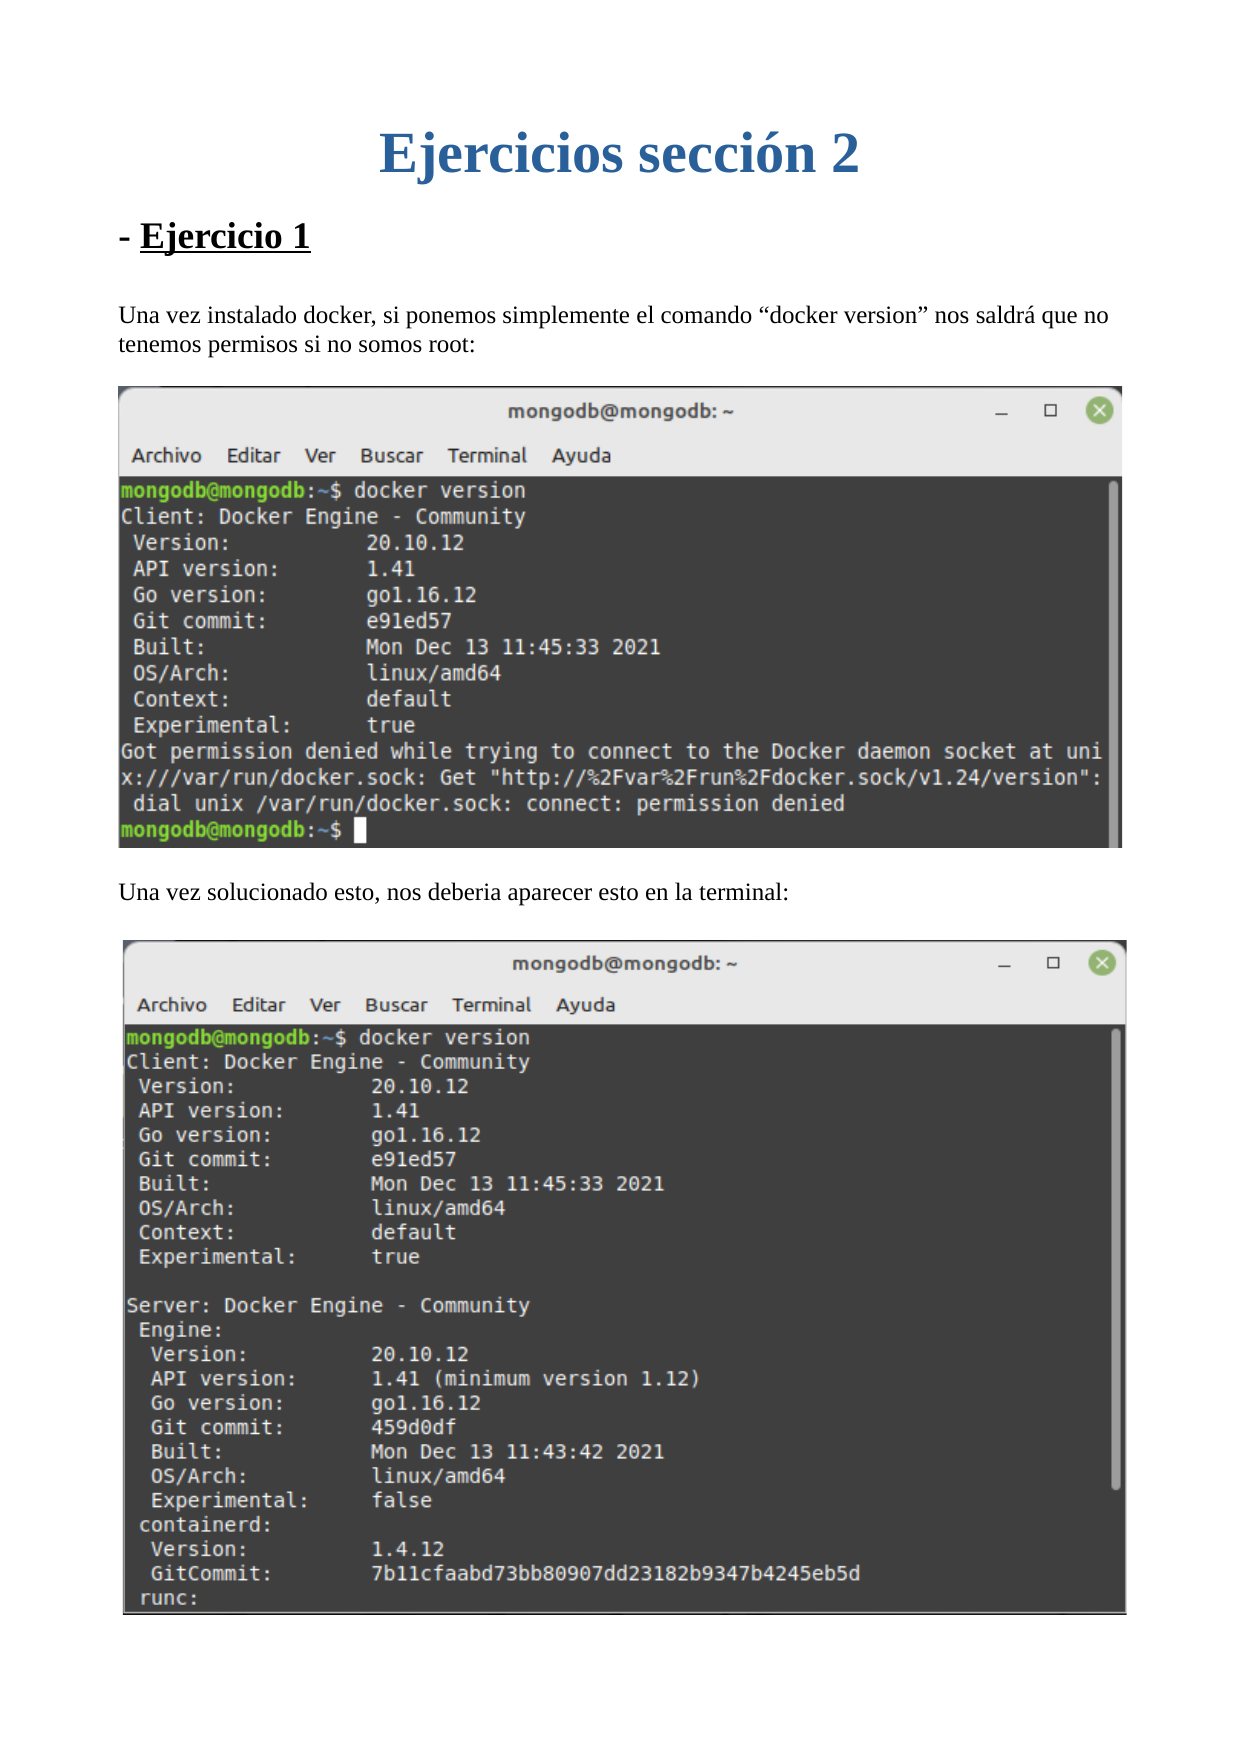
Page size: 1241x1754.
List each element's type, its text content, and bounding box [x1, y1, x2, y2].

text Una vez instalado docker, si ponemos simplemente el comando “docker version” nos saldrá que no tenemos permisos si no somos root: [118, 300, 1122, 358]
picture [118, 386, 1123, 848]
picture [122, 940, 1127, 1615]
text Una vez solucionado esto, nos deberia aparecer esto en la terminal: [118, 877, 1122, 905]
text - Ejercicio 1 [118, 214, 1122, 257]
text Ejercicios sección 2 [118, 118, 1122, 185]
